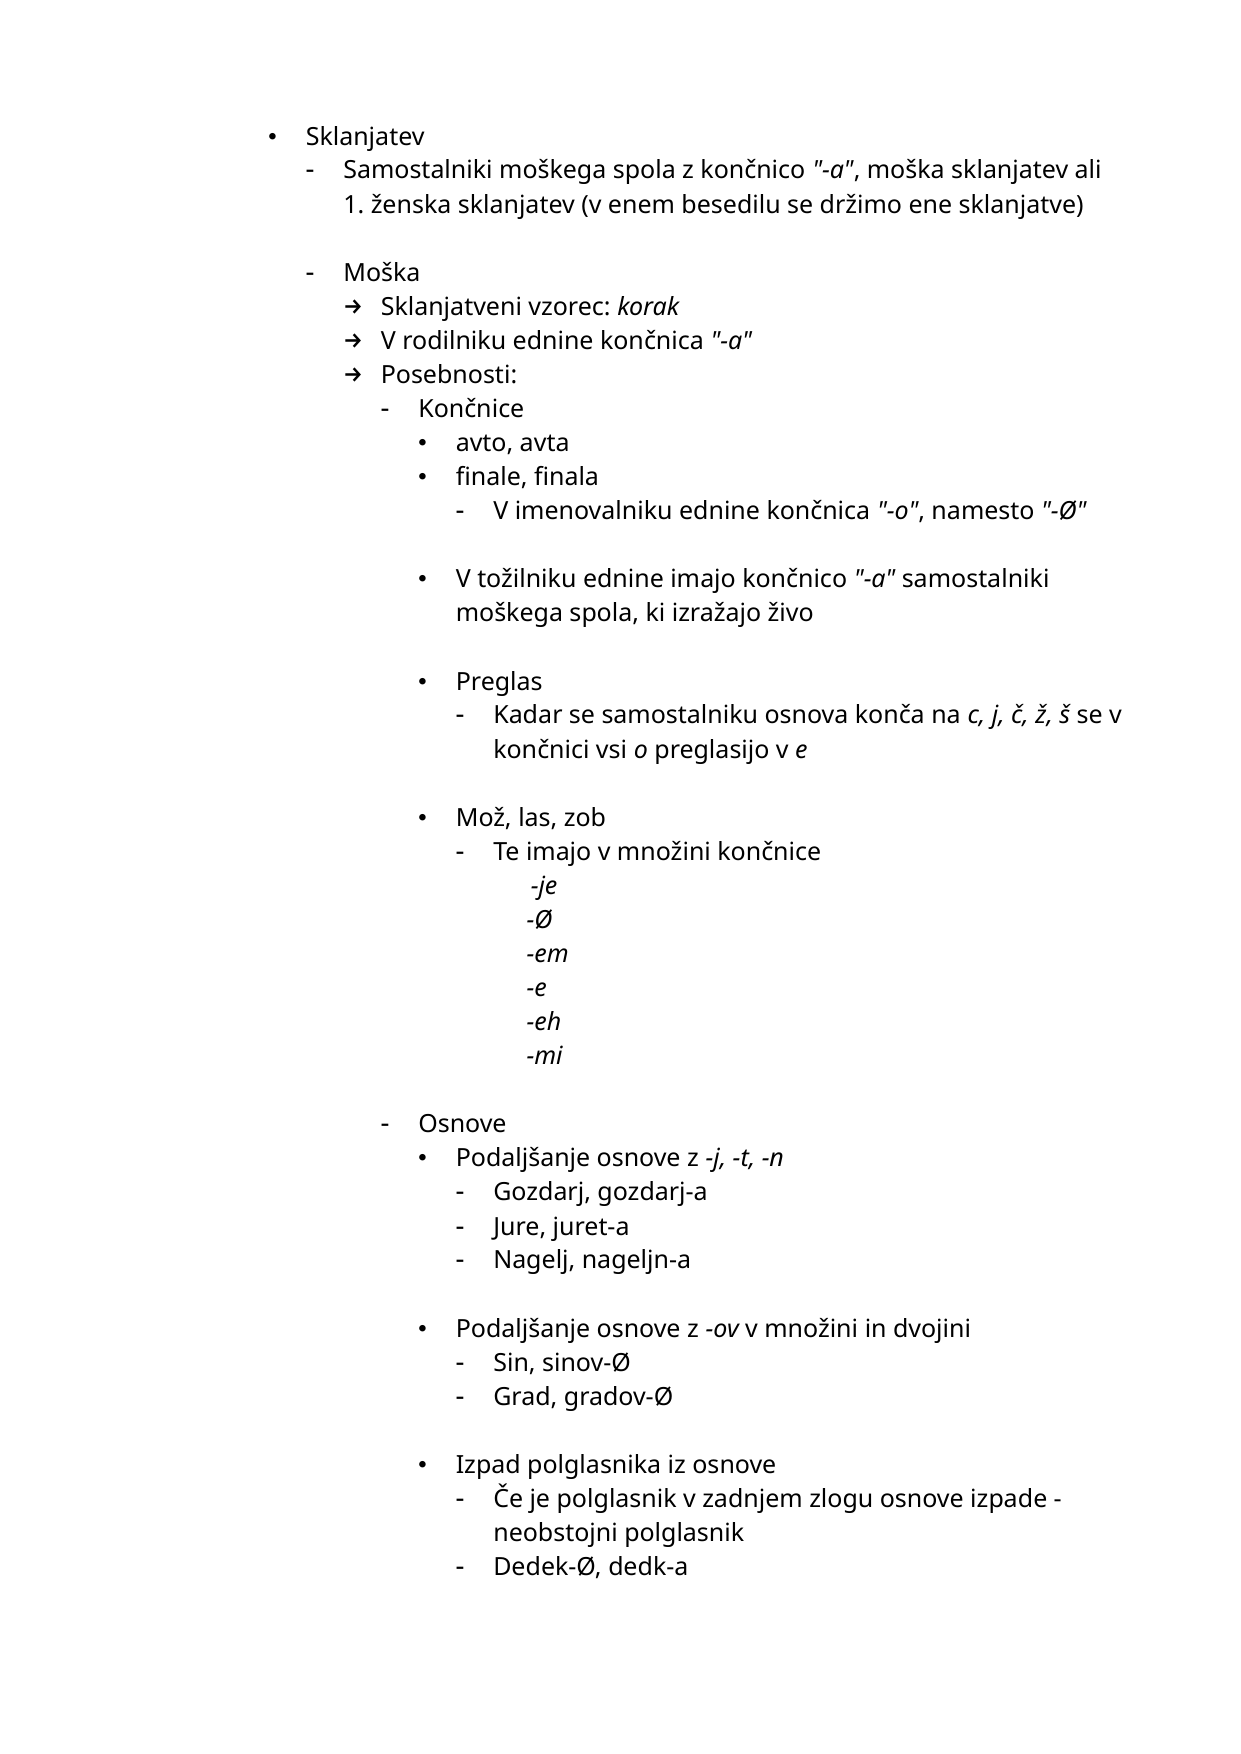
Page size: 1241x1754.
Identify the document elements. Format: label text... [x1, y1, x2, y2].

list V rodilniku ednine končnica "-a" [343, 322, 1122, 357]
list Podaljšanje osnove z -ov v množini in dvojini [418, 1310, 1122, 1344]
list Sin, sinov-Ø [456, 1344, 1122, 1378]
list -je [493, 867, 1122, 902]
list Kadar se samostalniku osnova konča na c, j, č, ž, š se v končnici vsi o preglasijo v e [456, 697, 1122, 765]
text -eh [118, 1004, 1122, 1038]
list Gozdarj, gozdarj-a [456, 1174, 1122, 1208]
list Grad, gradov-Ø [456, 1378, 1122, 1412]
list Samostalniki moškega spola z končnico "-a", moška sklanjatev ali 1. ženska sklanjatev (v enem besedilu se držimo ene sklanjatve) [306, 152, 1122, 220]
list Podaljšanje osnove z -j, -t, -n [418, 1140, 1122, 1174]
list Preglas [418, 663, 1122, 697]
list Te imajo v množini končnice [456, 833, 1122, 867]
list Končnice [381, 391, 1122, 425]
list finale, finala [418, 459, 1122, 493]
list Če je polglasnik v zadnjem zlogu osnove izpade - neobstojni polglasnik [456, 1481, 1122, 1549]
list Posebnosti: [343, 357, 1122, 391]
text -Ø [118, 902, 1122, 936]
list Sklanjatev [268, 118, 1122, 152]
list Nagelj, nageljn-a [456, 1242, 1122, 1276]
list Osnove [381, 1106, 1122, 1140]
list Izpad polglasnika iz osnove [418, 1447, 1122, 1481]
list Moška [306, 254, 1122, 288]
list avto, avta [418, 425, 1122, 459]
list V tožilniku ednine imajo končnico "-a" samostalniki moškega spola, ki izražajo živo [418, 561, 1122, 629]
list V imenovalniku ednine končnica "-o", namesto "-Ø" [456, 493, 1122, 527]
list Sklanjatveni vzorec: korak [343, 288, 1122, 322]
text -em [118, 936, 1122, 970]
list Mož, las, zob [418, 799, 1122, 833]
text -e [118, 970, 1122, 1004]
list Dedek-Ø, dedk-a [456, 1549, 1122, 1583]
text -mi [118, 1038, 1122, 1072]
list Jure, juret-a [456, 1208, 1122, 1242]
